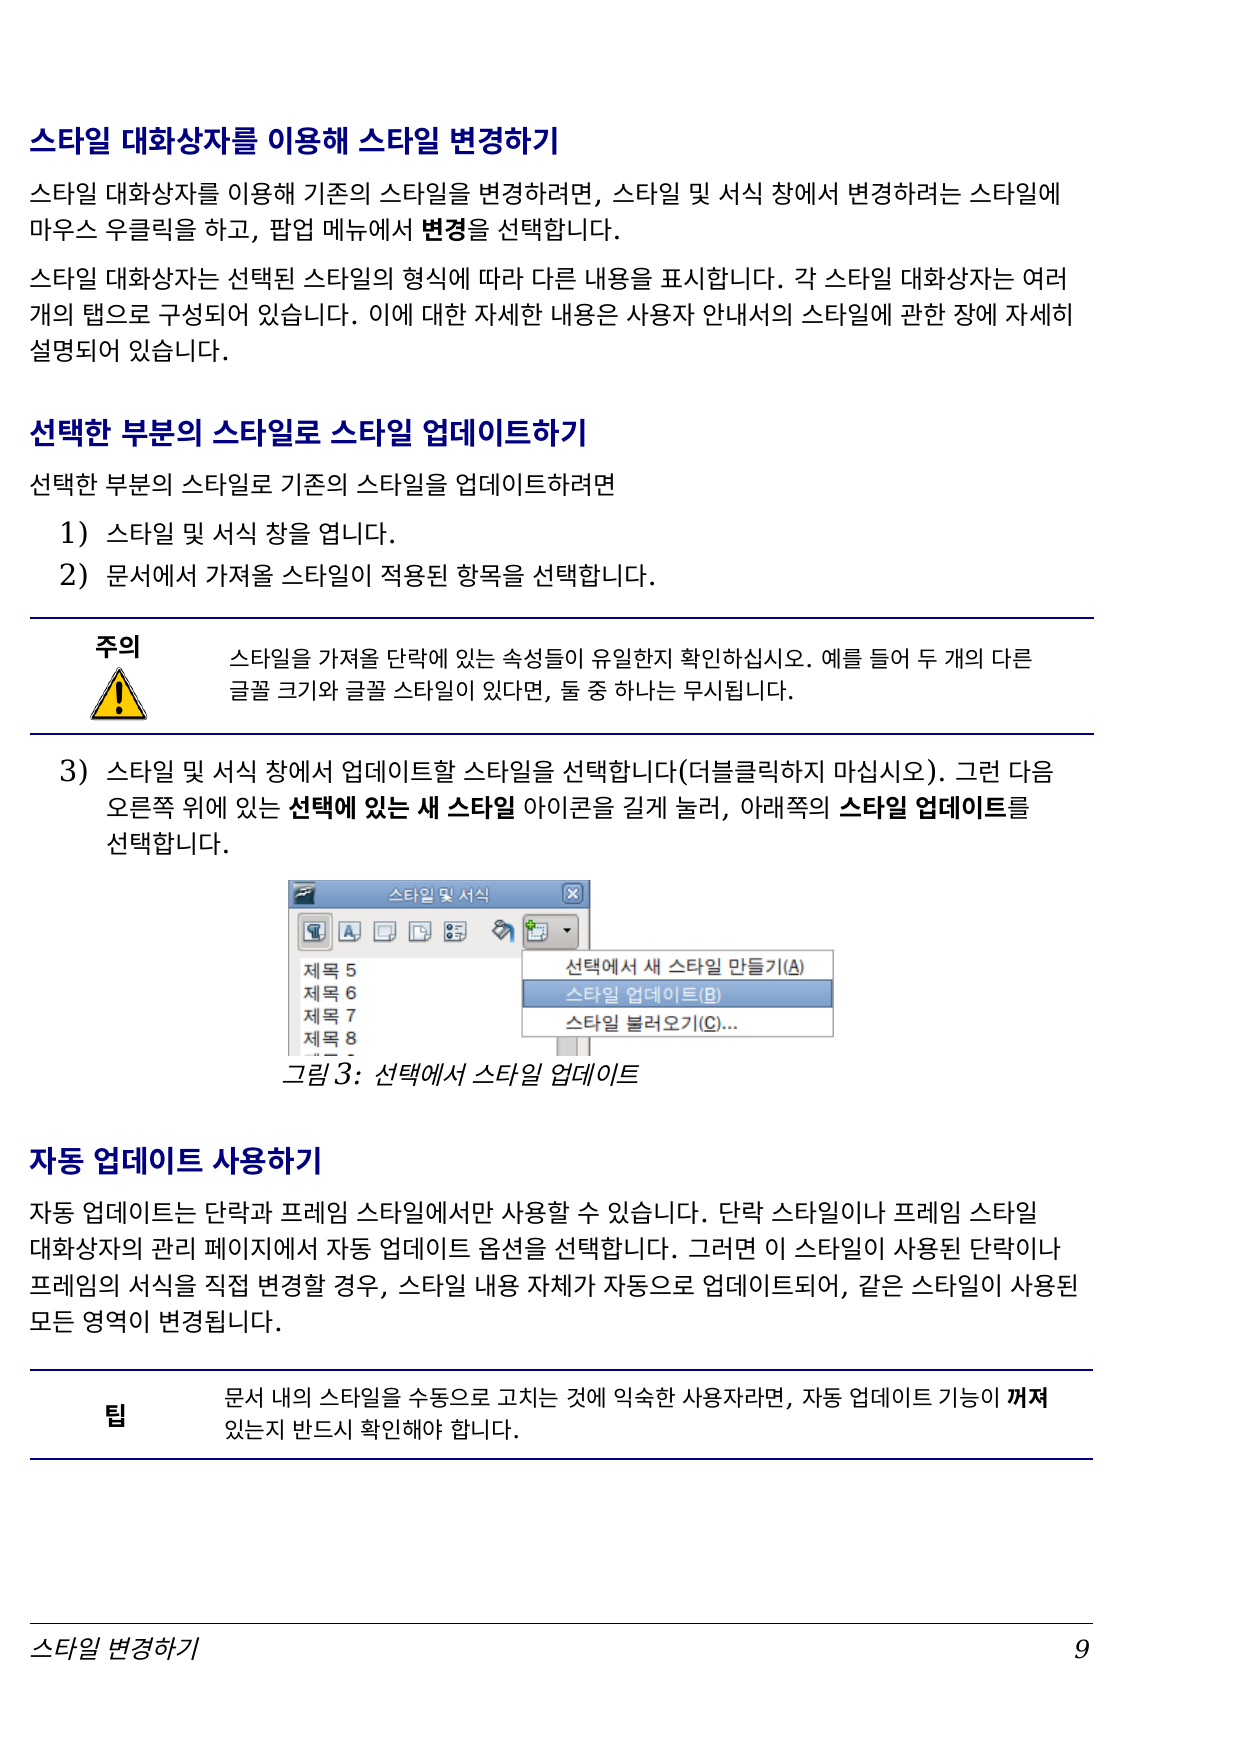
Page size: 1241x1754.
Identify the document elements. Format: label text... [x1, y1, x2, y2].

text 자동 업데이트는 단락과 프레임 스타일에서만 사용할 수 있습니다. 단락 스타일이나 프레임 스타일 대화상자의 관리 페이지에서 자동 업데이트 옵션을 선택합니다. 그러면 이 스타일이 사용된 단락이나 프레임의 서식을 직접 변경할 경우, 스타일 내용 자체가 자동으로 업데이트되어, 같은 스타일이 사용된 모든 영역이 변경됩니다. [29, 1194, 1093, 1339]
subtitle 선택한 부분의 스타일로 스타일 업데이트하기 [29, 409, 1093, 453]
text 그림 3: 선택에서 스타일 업데이트 [281, 880, 841, 1092]
subtitle 자동 업데이트 사용하기 [29, 1138, 1093, 1181]
list 스타일 및 서식 창에서 업데이트할 스타일을 선택합니다(더블클릭하지 마십시오). 그런 다음 오른쪽 위에 있는 선택에 있는 새 스타일 아이콘을 길게 눌러, 아래쪽의 스타일 업데이트를 선택합니다. [88, 752, 1093, 861]
picture [86, 664, 151, 724]
subtitle 스타일 대화상자를 이용해 스타일 변경하기 [29, 118, 1093, 162]
list 문서에서 가져올 스타일이 적용된 항목을 선택합니다. [88, 557, 1093, 593]
text 스타일 대화상자는 선택된 스타일의 형식에 따라 다른 내용을 표시합니다. 각 스타일 대화상자는 여러 개의 탭으로 구성되어 있습니다. 이에 대한 자세한 내용은 사용자 안내서의 스타일에 관한 장에 자세히 설명되어 있습니다. [29, 259, 1093, 368]
table_header 문서 내의 스타일을 수동으로 고치는 것에 익숙한 사용자라면, 자동 업데이트 기능이 꺼져 있는지 반드시 확인해야 합니다. [203, 1371, 1093, 1458]
table_header 스타일을 가져올 단락에 있는 속성들이 유일한지 확인하십시오. 예를 들어 두 개의 다른 글꼴 크기와 글꼴 스타일이 있다면, 둘 중 하나는 무시됩니다. [208, 619, 1094, 733]
text 스타일 대화상자를 이용해 기존의 스타일을 변경하려면, 스타일 및 서식 창에서 변경하려는 스타일에 마우스 우클릭을 하고, 팝업 메뉴에서 변경을 선택합니다. [29, 174, 1093, 247]
picture [288, 880, 834, 1056]
table_header 주의 [30, 619, 208, 733]
text 선택한 부분의 스타일로 기존의 스타일을 업데이트하려면 [29, 465, 1093, 502]
list 스타일 및 서식 창을 엽니다. [88, 514, 1093, 550]
table_header 팁 [30, 1371, 202, 1458]
